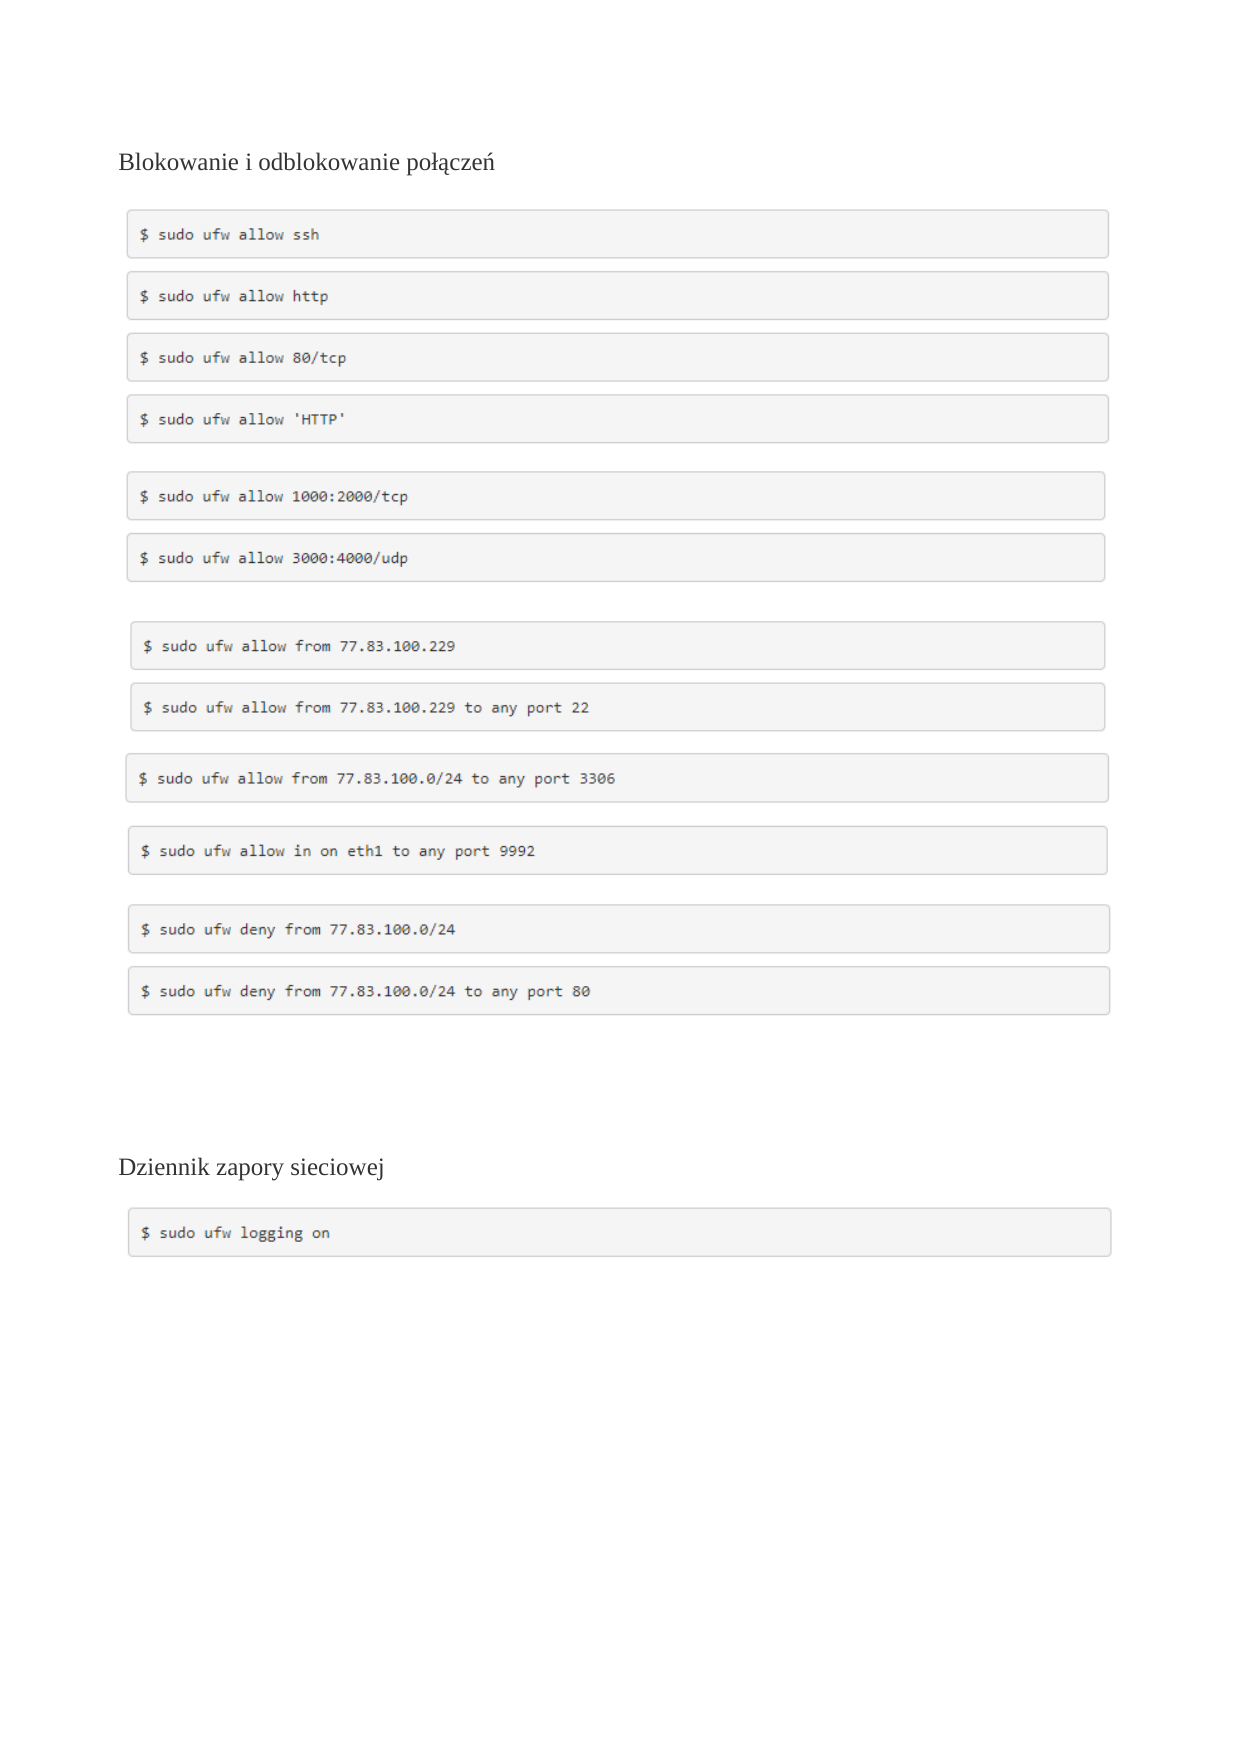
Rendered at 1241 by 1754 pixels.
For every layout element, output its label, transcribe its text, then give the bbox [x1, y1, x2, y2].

picture [118, 197, 1123, 596]
picture [118, 1195, 1123, 1271]
subtitle Blokowanie i odblokowanie połączeń [118, 147, 1122, 176]
subtitle Dziennik zapory sieciowej [118, 1152, 1122, 1181]
picture [118, 605, 1123, 1033]
